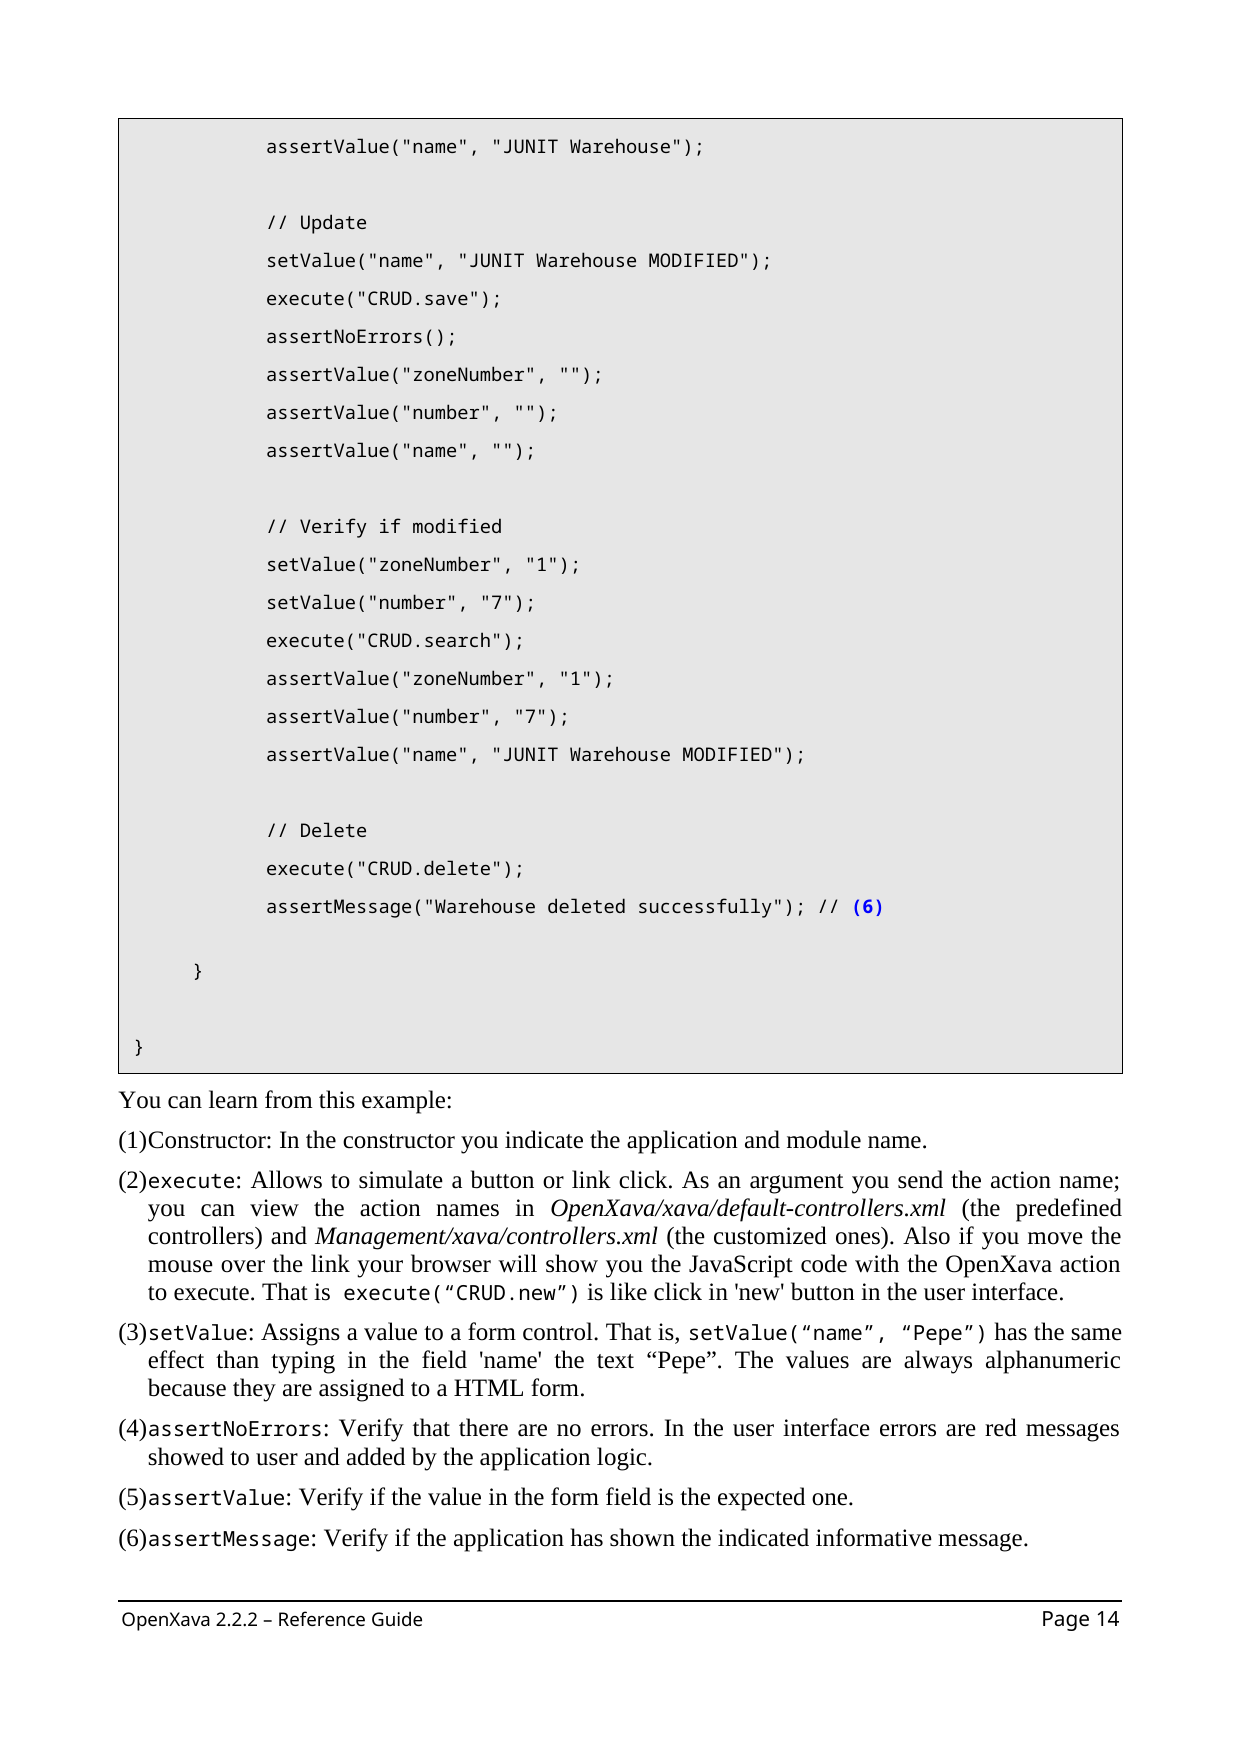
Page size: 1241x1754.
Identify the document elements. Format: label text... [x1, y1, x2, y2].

text You can learn from this example: [118, 1086, 1122, 1114]
text // Verify if modified [119, 498, 1122, 536]
text assertNoErrors(); [119, 308, 1122, 346]
text setValue("number", "7"); [119, 574, 1122, 612]
text assertValue("name", "JUNIT Warehouse MODIFIED"); [119, 726, 1122, 764]
text assertValue("number", "7"); [119, 688, 1122, 726]
text } [119, 942, 1122, 980]
text assertValue("number", ""); [119, 384, 1122, 422]
text execute("CRUD.search"); [119, 612, 1122, 650]
list Constructor: In the constructor you indicate the application and module name. [118, 1126, 1122, 1154]
text execute("CRUD.save"); [119, 270, 1122, 308]
list assertMessage: Verify if the application has shown the indicated informative message. [118, 1524, 1122, 1552]
text setValue("zoneNumber", "1"); [119, 536, 1122, 574]
text assertMessage("Warehouse deleted successfully"); // (6) [119, 878, 1122, 942]
text // Update [119, 194, 1122, 232]
list setValue: Assigns a value to a form control. That is, setValue(“name”, “Pepe”) has the same effect than typing in the field 'name' the text “Pepe”. The values are always alphanumeric because they are assigned to a HTML form. [118, 1318, 1122, 1402]
text assertValue("name", ""); [119, 422, 1122, 460]
text assertValue("zoneNumber", "1"); [119, 650, 1122, 688]
text } [119, 1018, 1122, 1073]
text // Delete [119, 802, 1122, 841]
text assertValue("name", "JUNIT Warehouse"); [119, 119, 1122, 156]
list execute: Allows to simulate a button or link click. As an argument you send the action name; you can view the action names in OpenXava/xava/default-controllers.xml (the predefined controllers) and Management/xava/controllers.xml (the customized ones). Also if you move the mouse over the link your browser will show you the JavaScript code with the OpenXava action to execute. That is execute(“CRUD.new”) is like click in 'new' button in the user interface. [118, 1166, 1122, 1306]
text assertValue("zoneNumber", ""); [119, 346, 1122, 384]
text execute("CRUD.delete"); [119, 841, 1122, 878]
list assertValue: Verify if the value in the form field is the expected one. [118, 1483, 1122, 1511]
list assertNoErrors: Verify that there are no errors. In the user interface errors are red messages showed to user and added by the application logic. [118, 1414, 1122, 1471]
text setValue("name", "JUNIT Warehouse MODIFIED"); [119, 232, 1122, 270]
